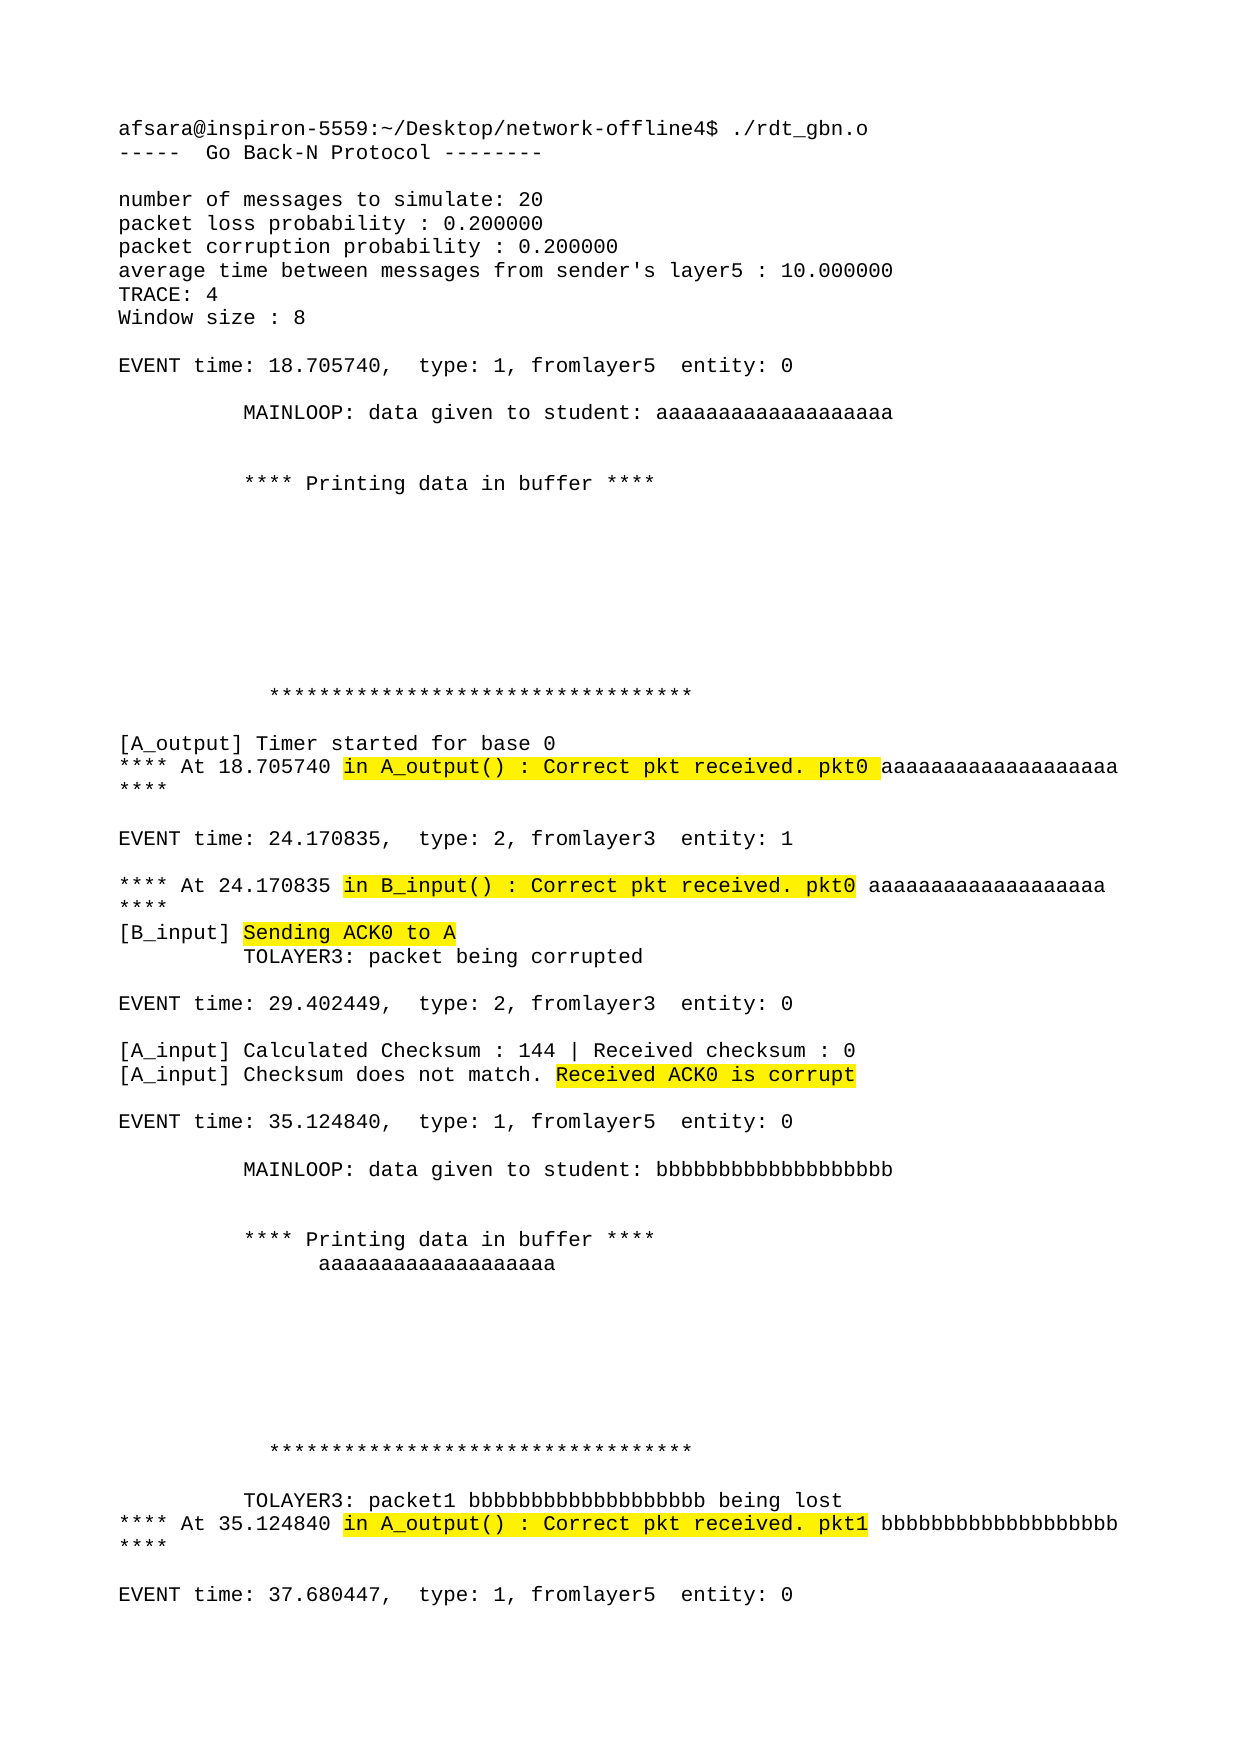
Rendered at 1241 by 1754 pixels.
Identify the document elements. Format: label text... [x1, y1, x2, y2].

text afsara@inspiron-5559:~/Desktop/network-offline4$ ./rdt_gbn.o [118, 118, 1122, 142]
text aaaaaaaaaaaaaaaaaaa [118, 1253, 1122, 1277]
text **** At 35.124840 in A_output() : Correct pkt received. pkt1 bbbbbbbbbbbbbbbbbbb **** [118, 1513, 1122, 1561]
text ********************************** [118, 1442, 1122, 1466]
text packet corruption probability : 0.200000 [118, 236, 1122, 260]
text TRACE: 4 [118, 284, 1122, 307]
text EVENT time: 29.402449, type: 2, fromlayer3 entity: 0 [118, 993, 1122, 1017]
text **** At 18.705740 in A_output() : Correct pkt received. pkt0 aaaaaaaaaaaaaaaaaaa **** [118, 757, 1122, 804]
text MAINLOOP: data given to student: aaaaaaaaaaaaaaaaaaa [118, 402, 1122, 426]
text ********************************** [118, 686, 1122, 709]
text [A_input] Calculated Checksum : 144 | Received checksum : 0 [118, 1040, 1122, 1064]
text [A_input] Checksum does not match. Received ACK0 is corrupt [118, 1064, 1122, 1088]
text EVENT time: 18.705740, type: 1, fromlayer5 entity: 0 [118, 354, 1122, 378]
text EVENT time: 35.124840, type: 1, fromlayer5 entity: 0 [118, 1111, 1122, 1135]
text **** Printing data in buffer **** [118, 1229, 1122, 1253]
text packet loss probability : 0.200000 [118, 213, 1122, 236]
text number of messages to simulate: 20 [118, 189, 1122, 213]
text ----- Go Back-N Protocol -------- [118, 142, 1122, 165]
text EVENT time: 37.680447, type: 1, fromlayer5 entity: 0 [118, 1584, 1122, 1608]
text EVENT time: 24.170835, type: 2, fromlayer3 entity: 1 [118, 827, 1122, 851]
text **** Printing data in buffer **** [118, 473, 1122, 496]
text average time between messages from sender's layer5 : 10.000000 [118, 260, 1122, 284]
text TOLAYER3: packet1 bbbbbbbbbbbbbbbbbbb being lost [118, 1489, 1122, 1513]
text TOLAYER3: packet being corrupted [118, 946, 1122, 969]
text Window size : 8 [118, 307, 1122, 331]
text **** At 24.170835 in B_input() : Correct pkt received. pkt0 aaaaaaaaaaaaaaaaaaa **** [118, 875, 1122, 922]
text MAINLOOP: data given to student: bbbbbbbbbbbbbbbbbbb [118, 1158, 1122, 1182]
text [B_input] Sending ACK0 to A [118, 922, 1122, 946]
text [A_output] Timer started for base 0 [118, 733, 1122, 757]
